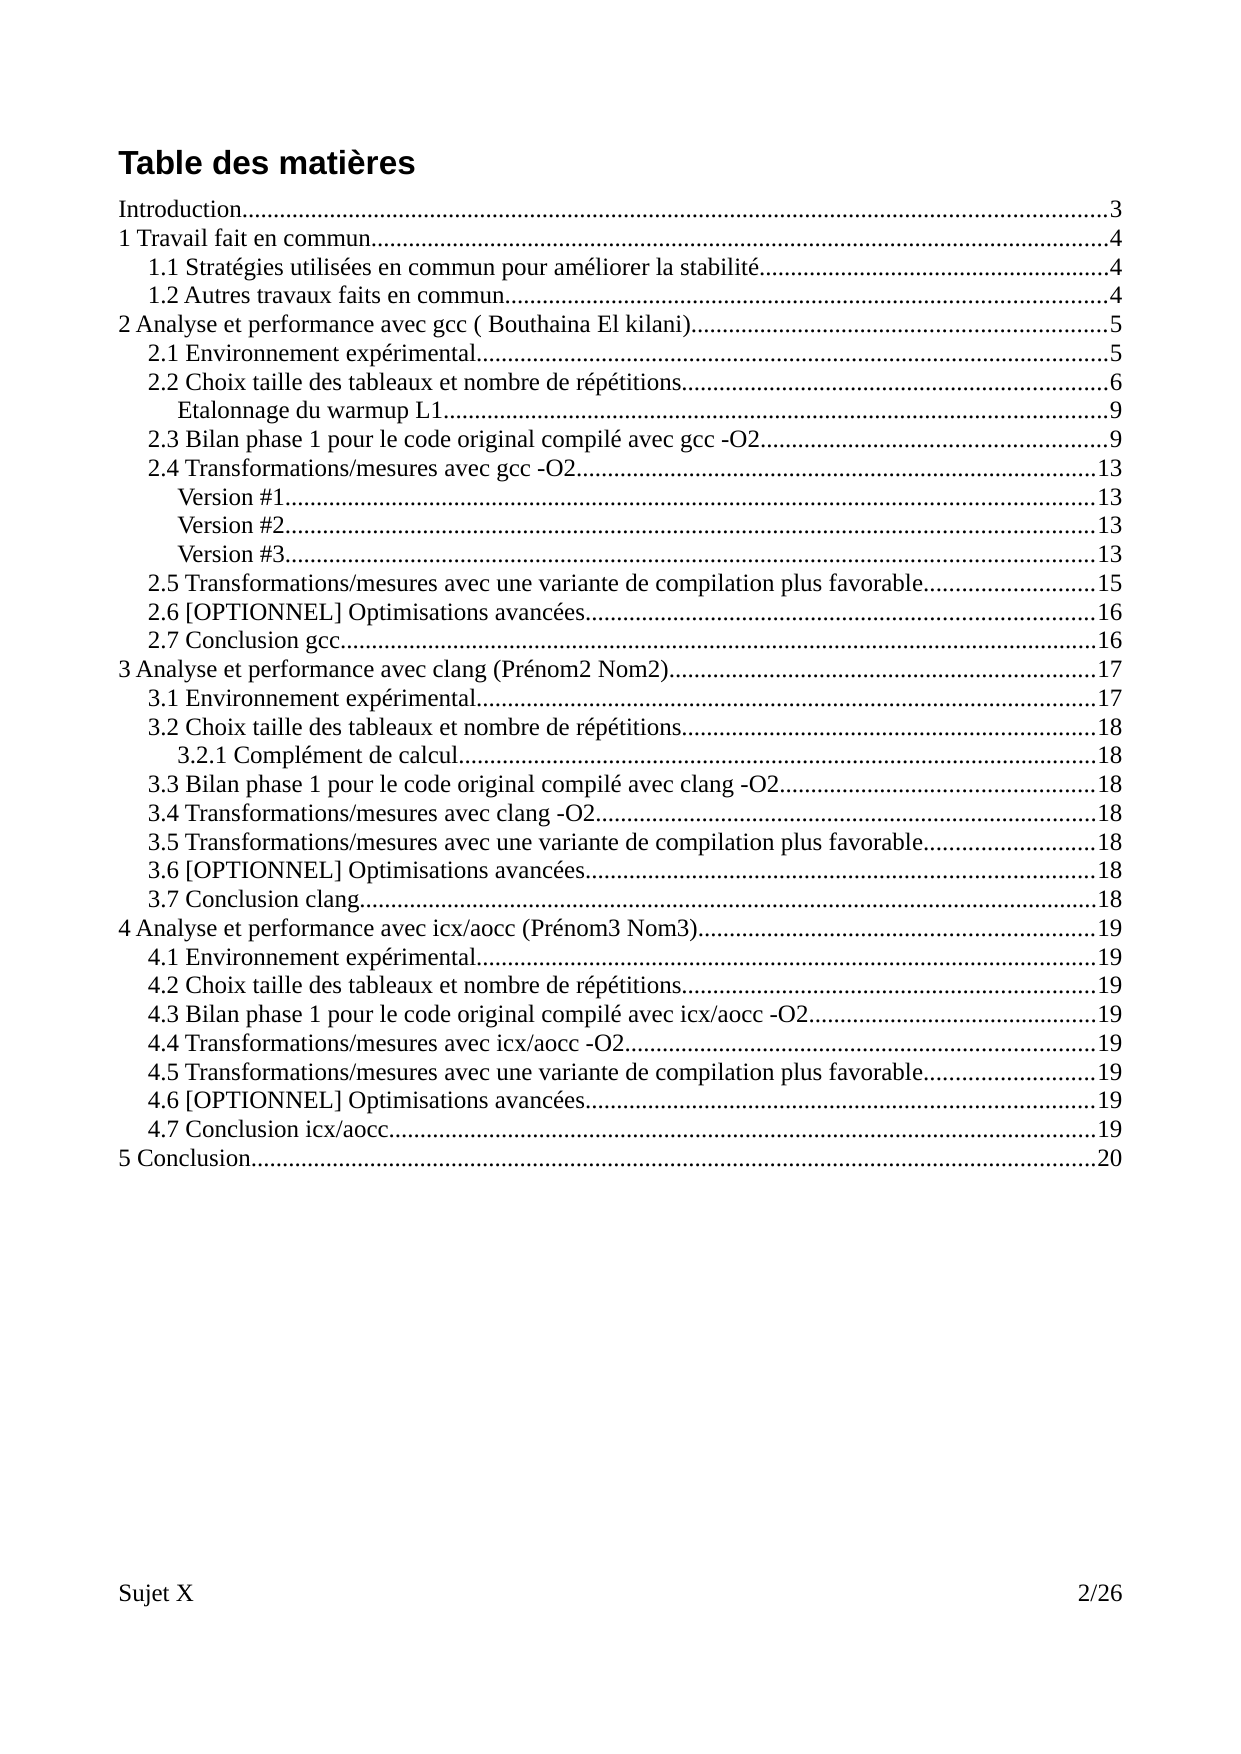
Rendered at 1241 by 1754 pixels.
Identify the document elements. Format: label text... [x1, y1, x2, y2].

text 2.1 Environnement expérimental 5 [148, 338, 1122, 367]
text Version #3 13 [177, 539, 1122, 568]
text 1 Travail fait en commun 4 [118, 223, 1122, 252]
text Etalonnage du warmup L1 9 [177, 395, 1122, 424]
text 4.6 [OPTIONNEL] Optimisations avancées 19 [148, 1085, 1122, 1114]
text 2.6 [OPTIONNEL] Optimisations avancées 16 [148, 597, 1122, 625]
text Introduction 3 [118, 194, 1122, 223]
text 4.1 Environnement expérimental 19 [148, 942, 1122, 970]
text Version #2 13 [177, 510, 1122, 539]
text 5 Conclusion 20 [118, 1143, 1122, 1172]
text 2.3 Bilan phase 1 pour le code original compilé avec gcc -O2 9 [148, 424, 1122, 453]
text 4.4 Transformations/mesures avec icx/aocc -O2 19 [148, 1028, 1122, 1057]
text 4.7 Conclusion icx/aocc 19 [148, 1114, 1122, 1143]
text 3.5 Transformations/mesures avec une variante de compilation plus favorable 18 [148, 827, 1122, 855]
text 3.1 Environnement expérimental 17 [148, 683, 1122, 712]
text 4.2 Choix taille des tableaux et nombre de répétitions 19 [148, 970, 1122, 999]
text 4.3 Bilan phase 1 pour le code original compilé avec icx/aocc -O2 19 [148, 999, 1122, 1028]
text 3.7 Conclusion clang 18 [148, 884, 1122, 913]
text 2.5 Transformations/mesures avec une variante de compilation plus favorable 15 [148, 568, 1122, 597]
text 1.2 Autres travaux faits en commun 4 [148, 280, 1122, 309]
text 3.6 [OPTIONNEL] Optimisations avancées 18 [148, 855, 1122, 884]
text 3.4 Transformations/mesures avec clang -O2 18 [148, 798, 1122, 827]
text 2.4 Transformations/mesures avec gcc -O2 13 [148, 453, 1122, 482]
text 4 Analyse et performance avec icx/aocc (Prénom3 Nom3) 19 [118, 913, 1122, 942]
text 3.3 Bilan phase 1 pour le code original compilé avec clang -O2 18 [148, 769, 1122, 798]
subtitle Table des matières [118, 143, 1122, 182]
text 3.2.1 Complément de calcul 18 [177, 740, 1122, 769]
text 4.5 Transformations/mesures avec une variante de compilation plus favorable 19 [148, 1057, 1122, 1085]
text 3 Analyse et performance avec clang (Prénom2 Nom2) 17 [118, 654, 1122, 683]
text 2.7 Conclusion gcc 16 [148, 625, 1122, 654]
text 2.2 Choix taille des tableaux et nombre de répétitions 6 [148, 367, 1122, 395]
text 3.2 Choix taille des tableaux et nombre de répétitions 18 [148, 712, 1122, 740]
text Version #1 13 [177, 482, 1122, 510]
text 1.1 Stratégies utilisées en commun pour améliorer la stabilité 4 [148, 252, 1122, 280]
text 2 Analyse et performance avec gcc ( Bouthaina El kilani) 5 [118, 309, 1122, 338]
